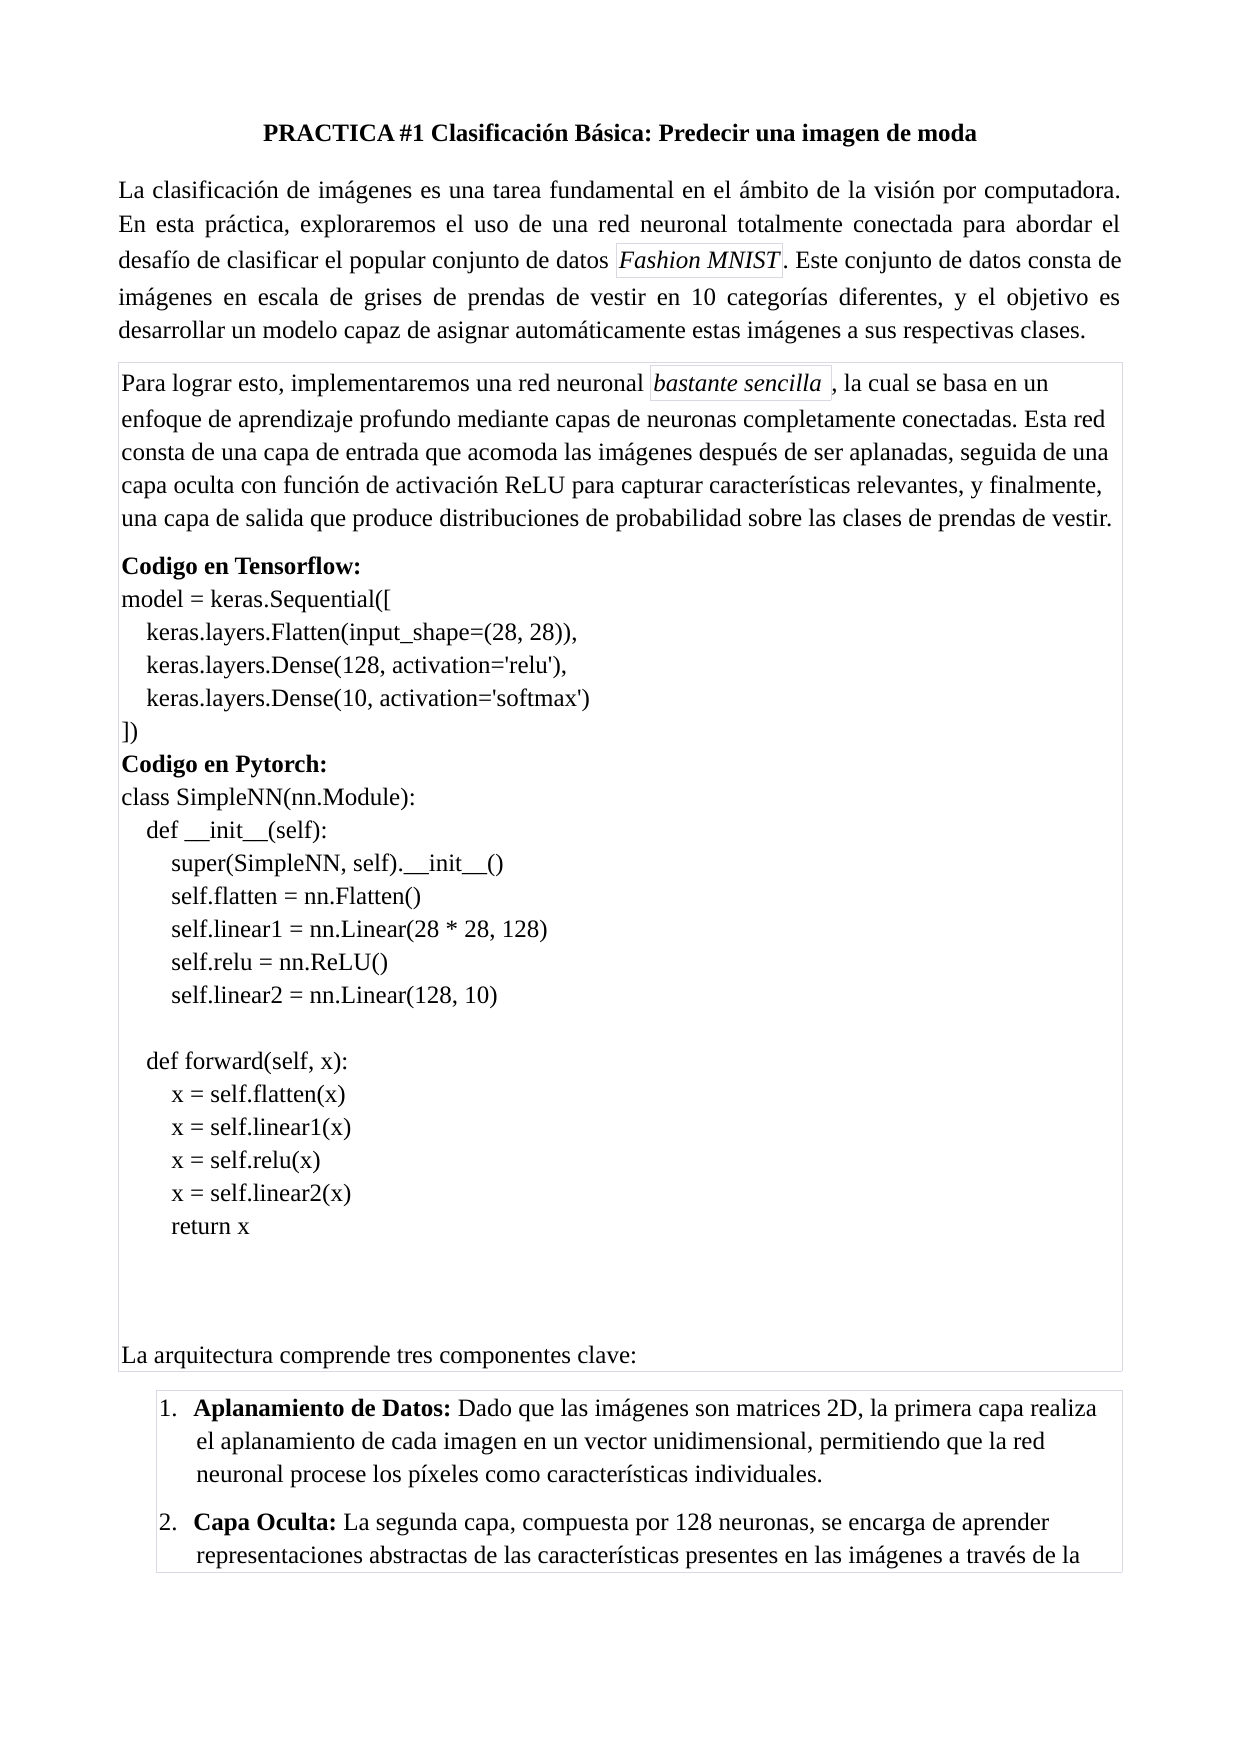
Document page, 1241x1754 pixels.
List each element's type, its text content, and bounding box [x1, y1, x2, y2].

text La clasificación de imágenes es una tarea fundamental en el ámbito de la visión por computadora. En esta práctica, exploraremos el uso de una red neuronal totalmente conectada para abordar el desafío de clasificar el popular conjunto de datos Fashion MNIST. Este conjunto de datos consta de imágenes en escala de grises de prendas de vestir en 10 categorías diferentes, y el objetivo es desarrollar un modelo capaz de asignar automáticamente estas imágenes a sus respectivas clases. [118, 176, 1122, 343]
text self.flatten = nn.Flatten() [119, 878, 1122, 910]
text model = keras.Sequential([ [119, 581, 1122, 613]
list Capa Oculta: La segunda capa, compuesta por 128 neuronas, se encarga de aprender representaciones abstractas de las características presentes en las imágenes a través de la [157, 1504, 1122, 1572]
text super(SimpleNN, self).__init__() [119, 845, 1122, 877]
text self.relu = nn.ReLU() [119, 944, 1122, 976]
text keras.layers.Dense(10, activation='softmax') [119, 680, 1122, 712]
text keras.layers.Flatten(input_shape=(28, 28)), [119, 614, 1122, 646]
text Para lograr esto, implementaremos una red neuronal bastante sencilla , la cual se basa en un enfoque de aprendizaje profundo mediante capas de neuronas completamente conectadas. Esta red consta de una capa de entrada que acomoda las imágenes después de ser aplanadas, seguida de una capa oculta con función de activación ReLU para capturar características relevantes, y finalmente, una capa de salida que produce distribuciones de probabilidad sobre las clases de prendas de vestir. [119, 363, 1122, 532]
text x = self.relu(x) [119, 1142, 1122, 1174]
text return x [119, 1208, 1122, 1240]
text Codigo en Tensorflow: [119, 548, 1122, 580]
text self.linear2 = nn.Linear(128, 10) [119, 977, 1122, 1009]
text PRACTICA #1 Clasificación Básica: Predecir una imagen de moda [118, 118, 1122, 147]
text x = self.flatten(x) [119, 1076, 1122, 1108]
text def __init__(self): [119, 812, 1122, 844]
text self.linear1 = nn.Linear(28 * 28, 128) [119, 911, 1122, 943]
text x = self.linear1(x) [119, 1109, 1122, 1141]
text La arquitectura comprende tres componentes clave: [119, 1337, 1122, 1371]
text Codigo en Pytorch: [119, 746, 1122, 778]
text keras.layers.Dense(128, activation='relu'), [119, 647, 1122, 679]
text x = self.linear2(x) [119, 1175, 1122, 1207]
list Aplanamiento de Datos: Dado que las imágenes son matrices 2D, la primera capa realiza el aplanamiento de cada imagen en un vector unidimensional, permitiendo que la red neuronal procese los píxeles como características individuales. [157, 1391, 1122, 1488]
text ]) [119, 713, 1122, 745]
text class SimpleNN(nn.Module): [119, 779, 1122, 811]
text def forward(self, x): [119, 1043, 1122, 1075]
